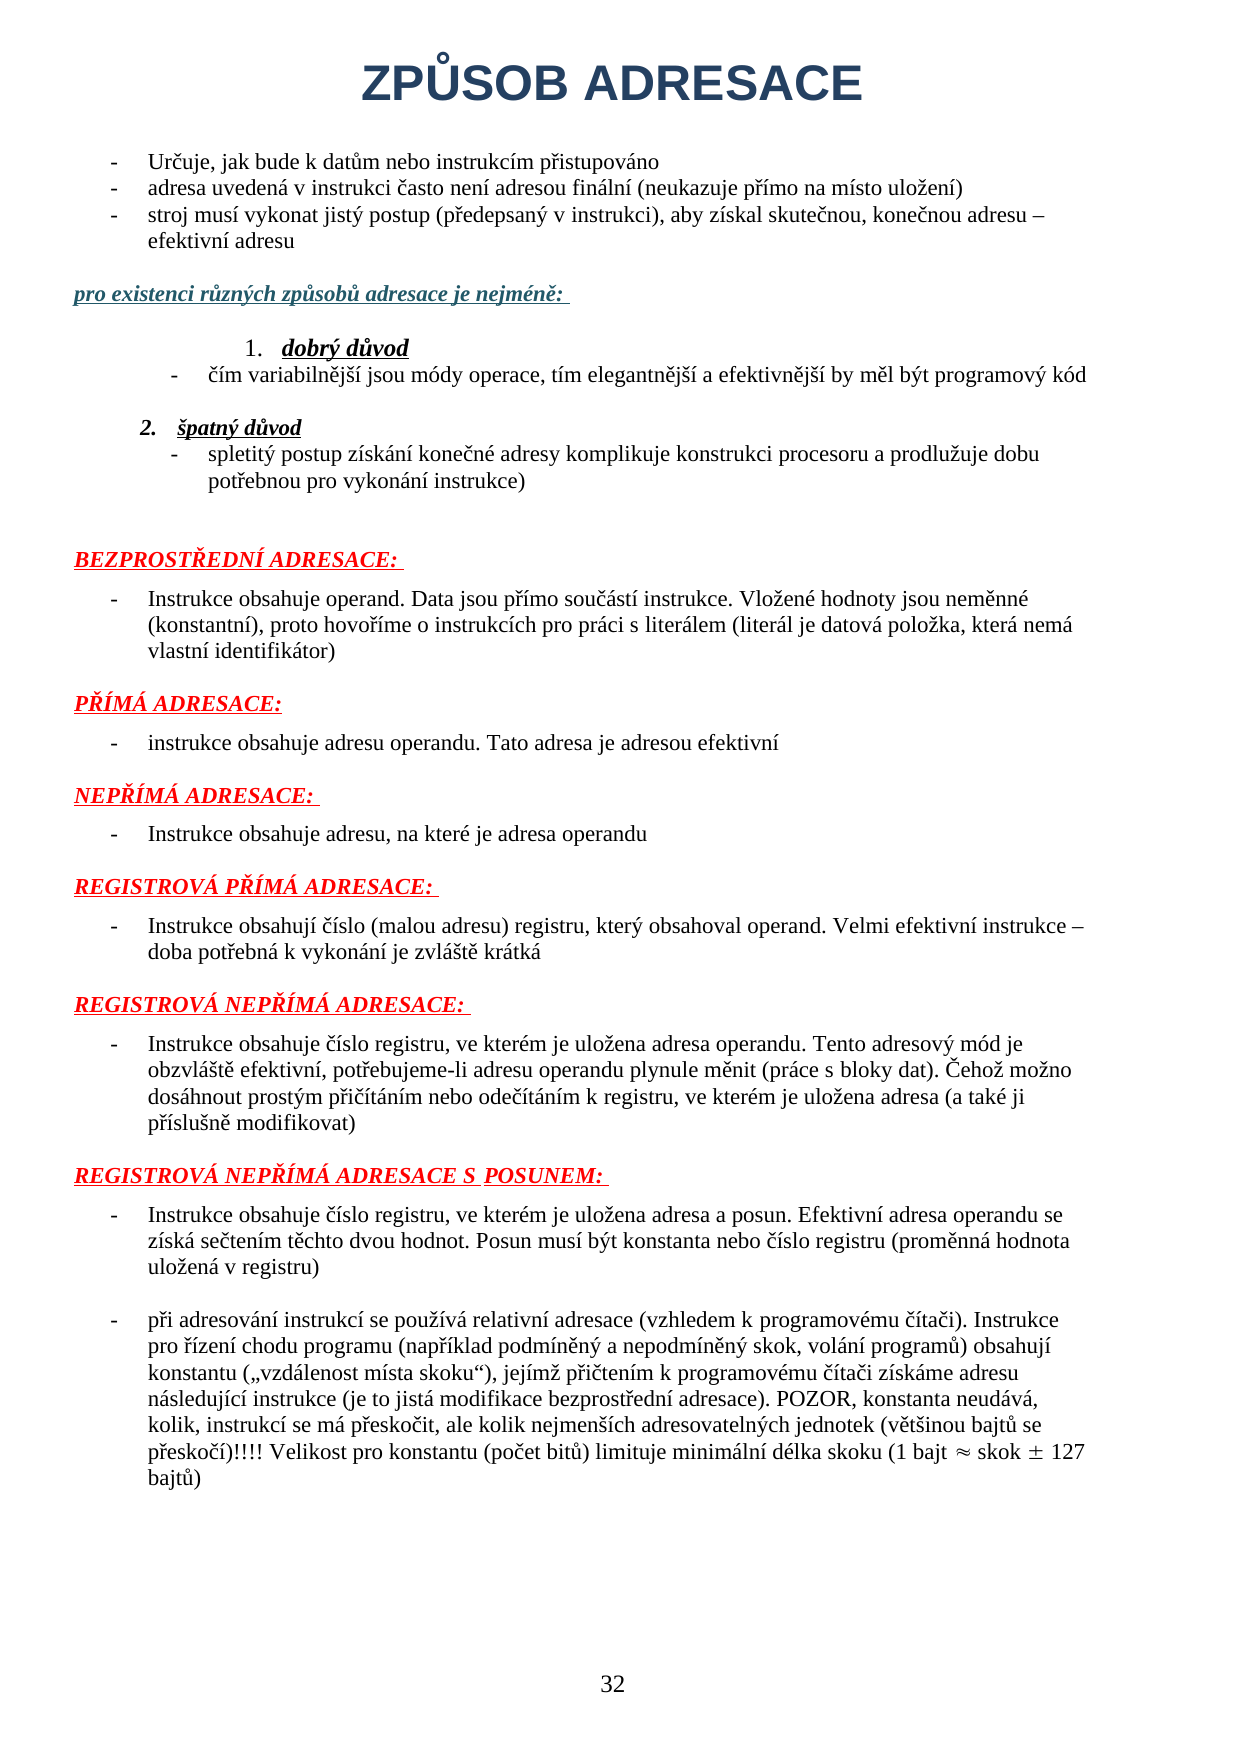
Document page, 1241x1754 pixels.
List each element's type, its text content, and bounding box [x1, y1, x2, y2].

list při adresování instrukcí se používá relativní adresace (vzhledem k programovému čítači). Instrukce pro řízení chodu programu (například podmíněný a nepodmíněný skok, volání programů) obsahují konstantu („vzdálenost místa skoku“), jejímž přičtením k programovému čítači získáme adresu následující instrukce (je to jistá modifikace bezprostřední adresace). POZOR, konstanta neudává, kolik, instrukcí se má přeskočit, ale kolik nejmenších adresovatelných jednotek (většinou bajtů se přeskočí)!!!! Velikost pro konstantu (počet bitů) limituje minimální délka skoku (1 bajt  skok  127 bajtů) [110, 1306, 1092, 1491]
list instrukce obsahuje adresu operandu. Tato adresa je adresou efektivní [110, 729, 1092, 755]
list Instrukce obsahuje číslo registru, ve kterém je uložena adresa operandu. Tento adresový mód je obzvláště efektivní, potřebujeme-li adresu operandu plynule měnit (práce s bloky dat). Čehož možno dosáhnout prostým přičítáním nebo odečítáním k registru, ve kterém je uložena adresa (a také ji příslušně modifikovat) [110, 1030, 1092, 1135]
text BEZPROSTŘEDNÍ ADRESACE: [74, 546, 1151, 572]
list dobrý důvod [244, 333, 1092, 361]
text pro existenci různých způsobů adresace je nejméně: [74, 280, 1151, 306]
text REGISTROVÁ NEPŘÍMÁ ADRESACE S POSUNEM: [74, 1162, 1151, 1188]
text NEPŘÍMÁ ADRESACE: [74, 782, 1151, 808]
text ZPŮSOB ADRESACE [162, 53, 1063, 111]
list Určuje, jak bude k datům nebo instrukcím přistupováno [110, 148, 1092, 174]
list Instrukce obsahuje adresu, na které je adresa operandu [110, 821, 1092, 847]
list čím variabilnější jsou módy operace, tím elegantnější a efektivnější by měl být programový kód [170, 361, 1092, 388]
list spletitý postup získání konečné adresy komplikuje konstrukci procesoru a prodlužuje dobu potřebnou pro vykonání instrukce) [170, 440, 1092, 493]
list Instrukce obsahuje operand. Data jsou přímo součástí instrukce. Vložené hodnoty jsou neměnné (konstantní), proto hovoříme o instrukcích pro práci s literálem (literál je datová položka, která nemá vlastní identifikátor) [110, 585, 1092, 664]
text PŘÍMÁ ADRESACE: [74, 690, 1151, 716]
list Instrukce obsahuje číslo registru, ve kterém je uložena adresa a posun. Efektivní adresa operandu se získá sečtením těchto dvou hodnot. Posun musí být konstanta nebo číslo registru (proměnná hodnota uložená v registru) [110, 1201, 1092, 1280]
list špatný důvod [140, 414, 1092, 440]
list stroj musí vykonat jistý postup (předepsaný v instrukci), aby získal skutečnou, konečnou adresu – efektivní adresu [110, 201, 1092, 253]
list Instrukce obsahují číslo (malou adresu) registru, který obsahoval operand. Velmi efektivní instrukce – doba potřebná k vykonání je zvláště krátká [110, 912, 1092, 965]
text REGISTROVÁ PŘÍMÁ ADRESACE: [74, 873, 1151, 899]
text REGISTROVÁ NEPŘÍMÁ ADRESACE: [74, 991, 1151, 1017]
list adresa uvedená v instrukci často není adresou finální (neukazuje přímo na místo uložení) [110, 174, 1092, 201]
